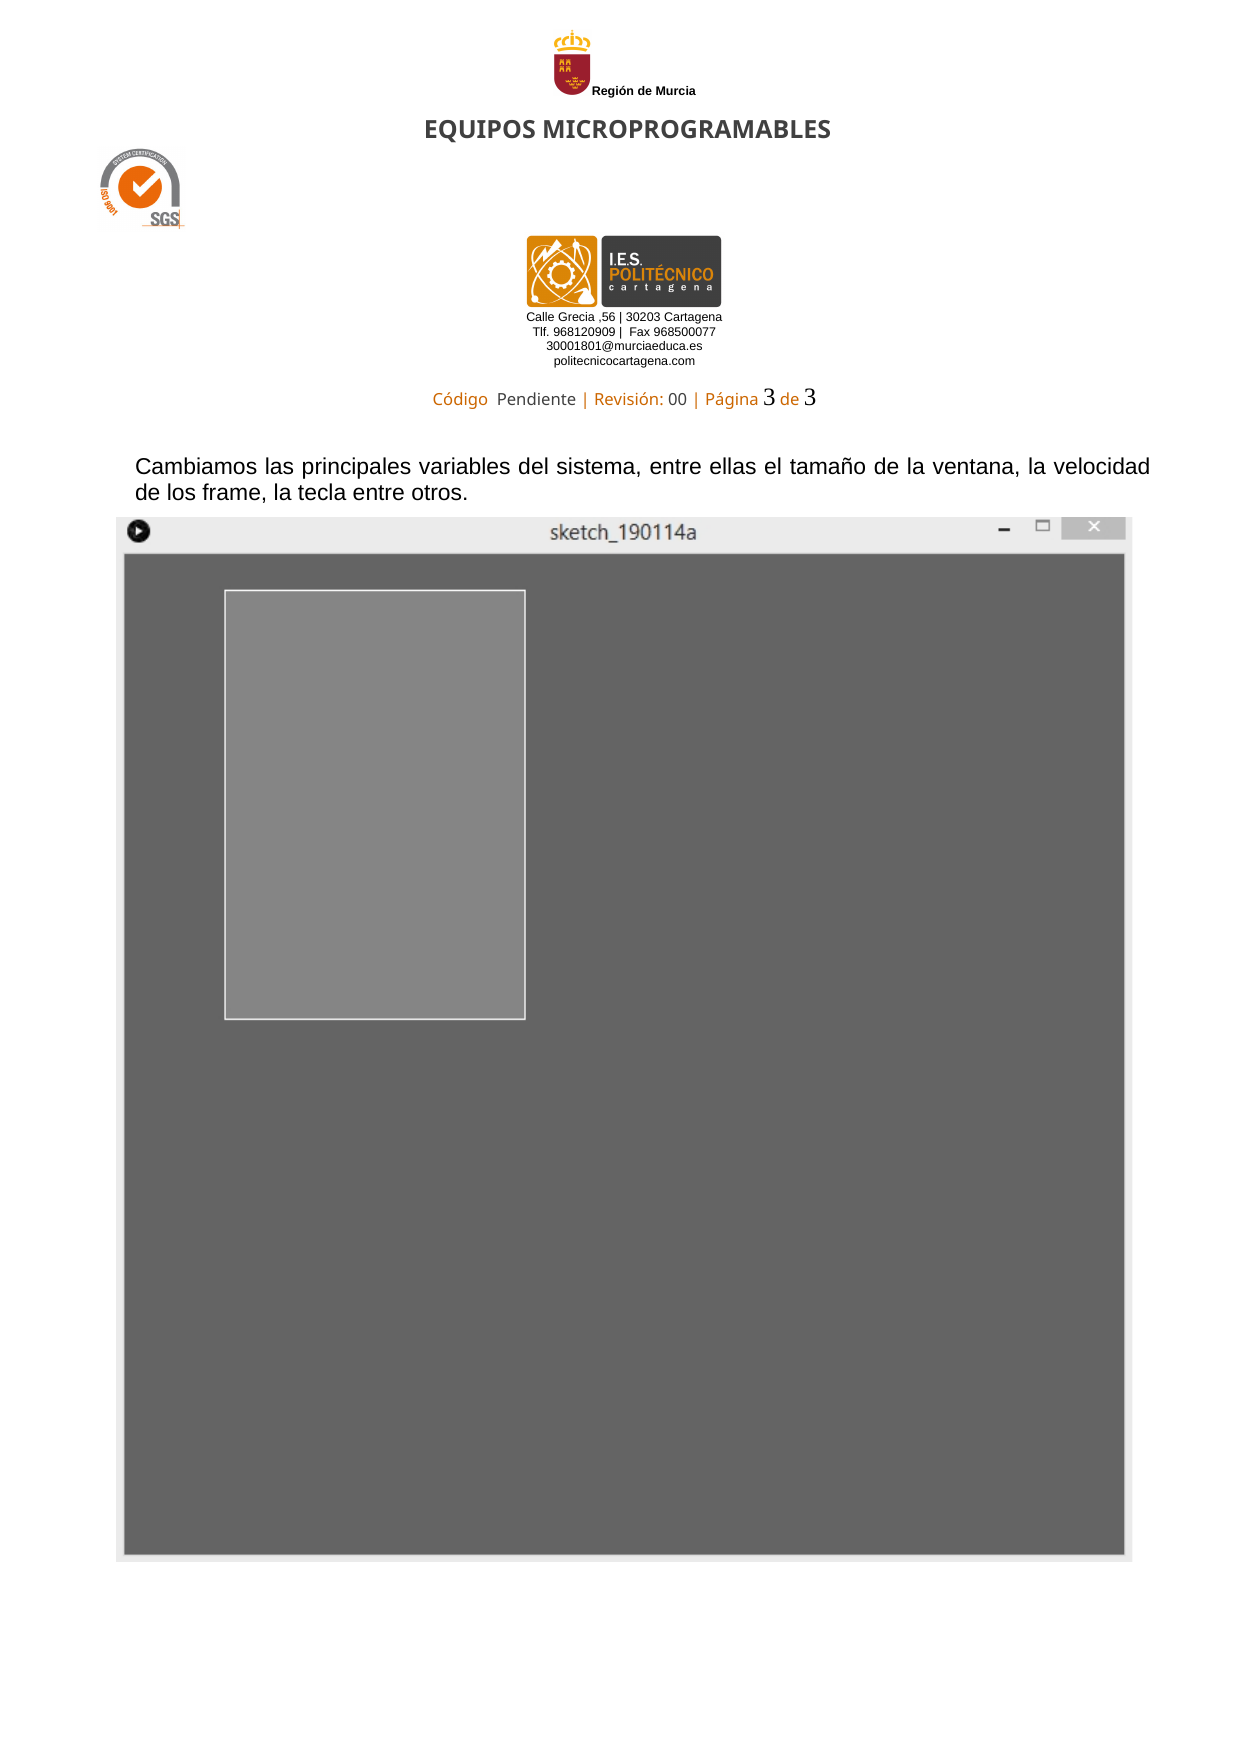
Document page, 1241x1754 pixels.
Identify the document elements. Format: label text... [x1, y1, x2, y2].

picture [116, 517, 1133, 1562]
text Cambiamos las principales variables del sistema, entre ellas el tamaño de la ventana, la velocidad de los frame, la tecla entre otros. [135, 453, 1151, 505]
picture [97, 146, 187, 232]
picture [523, 232, 725, 311]
